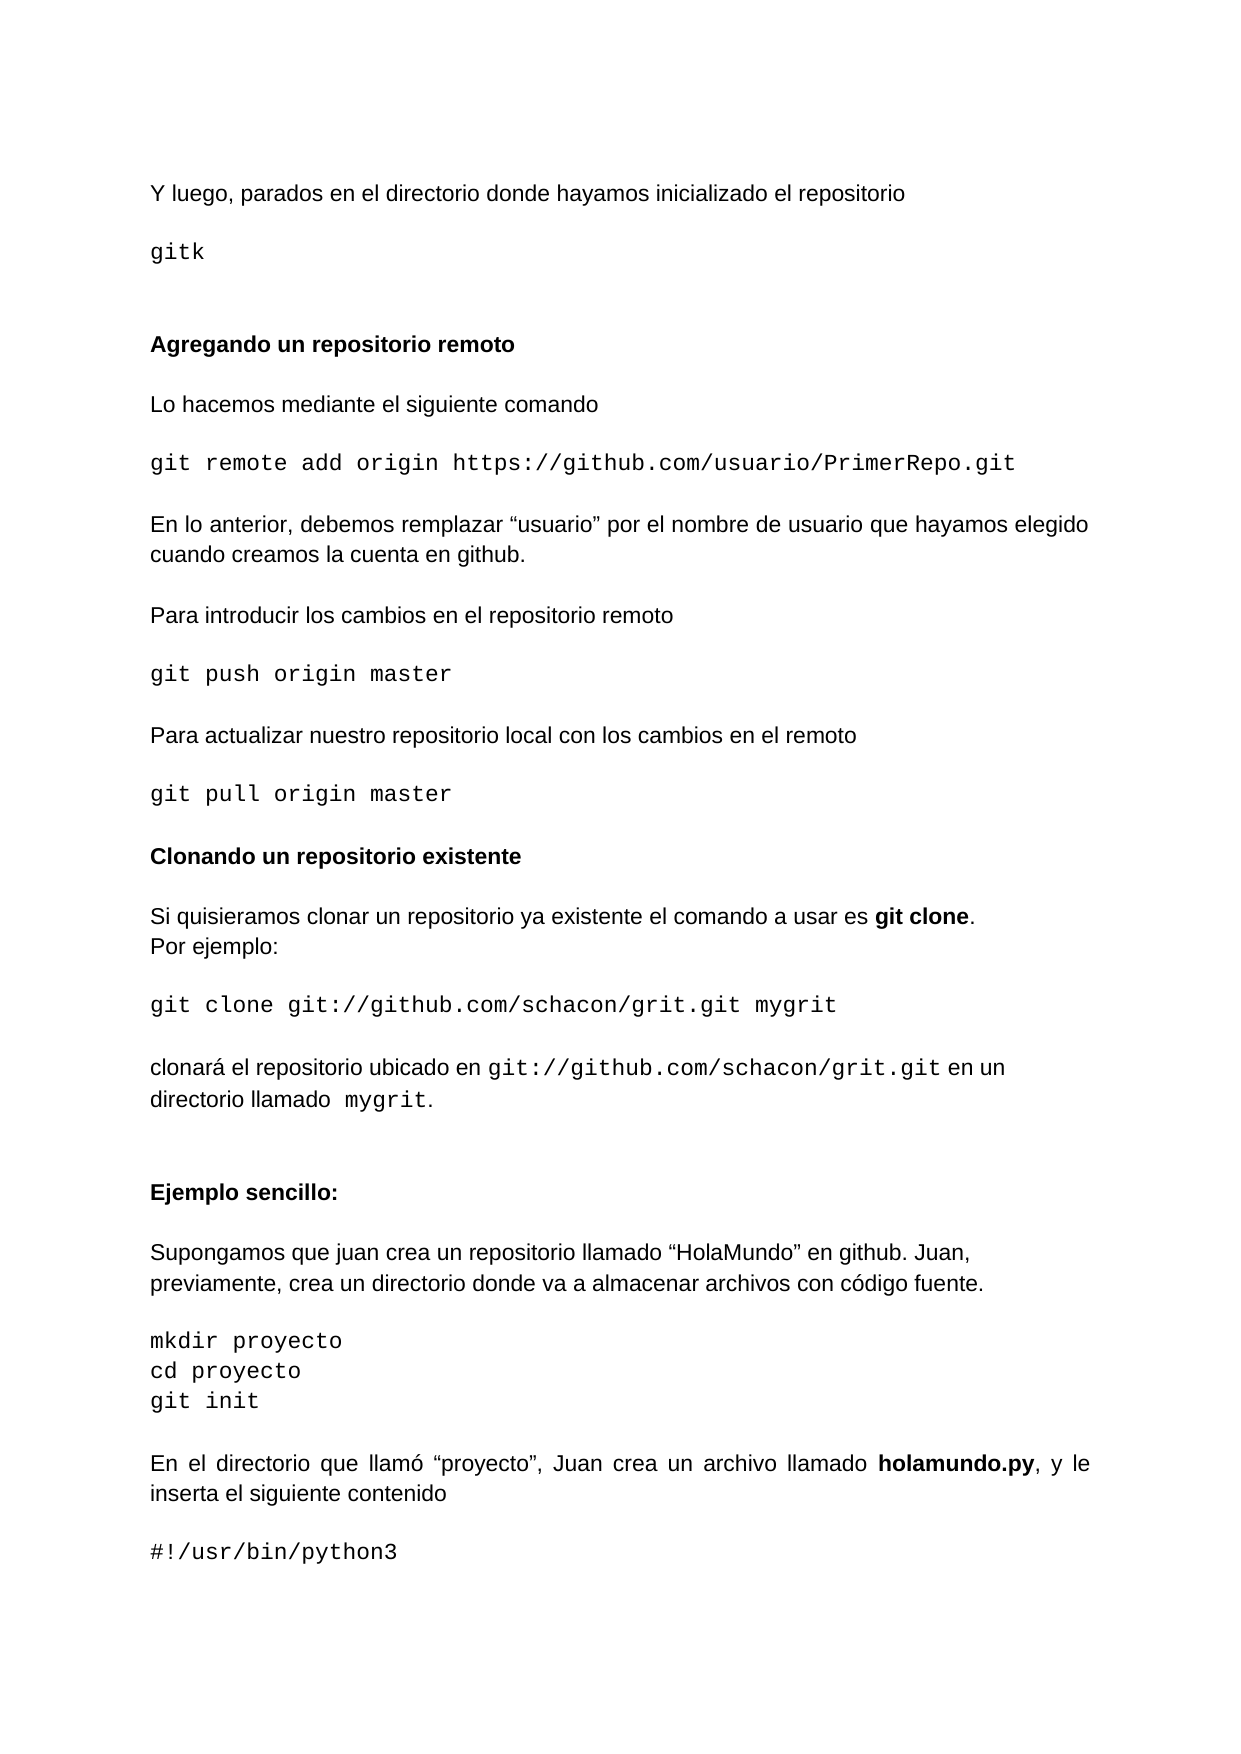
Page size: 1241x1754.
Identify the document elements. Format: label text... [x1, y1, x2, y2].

text Para introducir los cambios en el repositorio remoto [150, 602, 1090, 628]
text Por ejemplo: [150, 933, 1090, 960]
text En el directorio que llamó “proyecto”, Juan crea un archivo llamado holamundo.py, y le inserta el siguiente contenido [150, 1449, 1090, 1506]
text Supongamos que juan crea un repositorio llamado “HolaMundo” en github. Juan, previamente, crea un directorio donde va a almacenar archivos con código fuente. [150, 1239, 1090, 1296]
text Y luego, parados en el directorio donde hayamos inicializado el repositorio [150, 180, 1090, 207]
text #!/usr/bin/python3 [150, 1540, 1090, 1566]
text git clone git://github.com/schacon/grit.git mygrit [150, 994, 1090, 1020]
text Lo hacemos mediante el siguiente comando [150, 391, 1090, 418]
text Agregando un repositorio remoto [150, 331, 1090, 357]
text clonará el repositorio ubicado en git://github.com/schacon/grit.git en un directorio llamado mygrit. [150, 1054, 1090, 1114]
text mkdir proyecto [150, 1330, 1090, 1356]
text cd proyecto [150, 1360, 1090, 1386]
text git remote add origin https://github.com/usuario/PrimerRepo.git [150, 452, 1090, 478]
text git push origin master [150, 662, 1090, 688]
text En lo anterior, debemos remplazar “usuario” por el nombre de usuario que hayamos elegido cuando creamos la cuenta en github. [150, 511, 1090, 568]
text gitk [150, 241, 1090, 267]
text Para actualizar nuestro repositorio local con los cambios en el remoto [150, 722, 1090, 749]
text Ejemplo sencillo: [150, 1179, 1090, 1205]
text Si quisieramos clonar un repositorio ya existente el comando a usar es git clone. [150, 903, 1090, 929]
text git pull origin master [150, 783, 1090, 809]
text Clonando un repositorio existente [150, 843, 1090, 869]
text git init [150, 1389, 1090, 1415]
